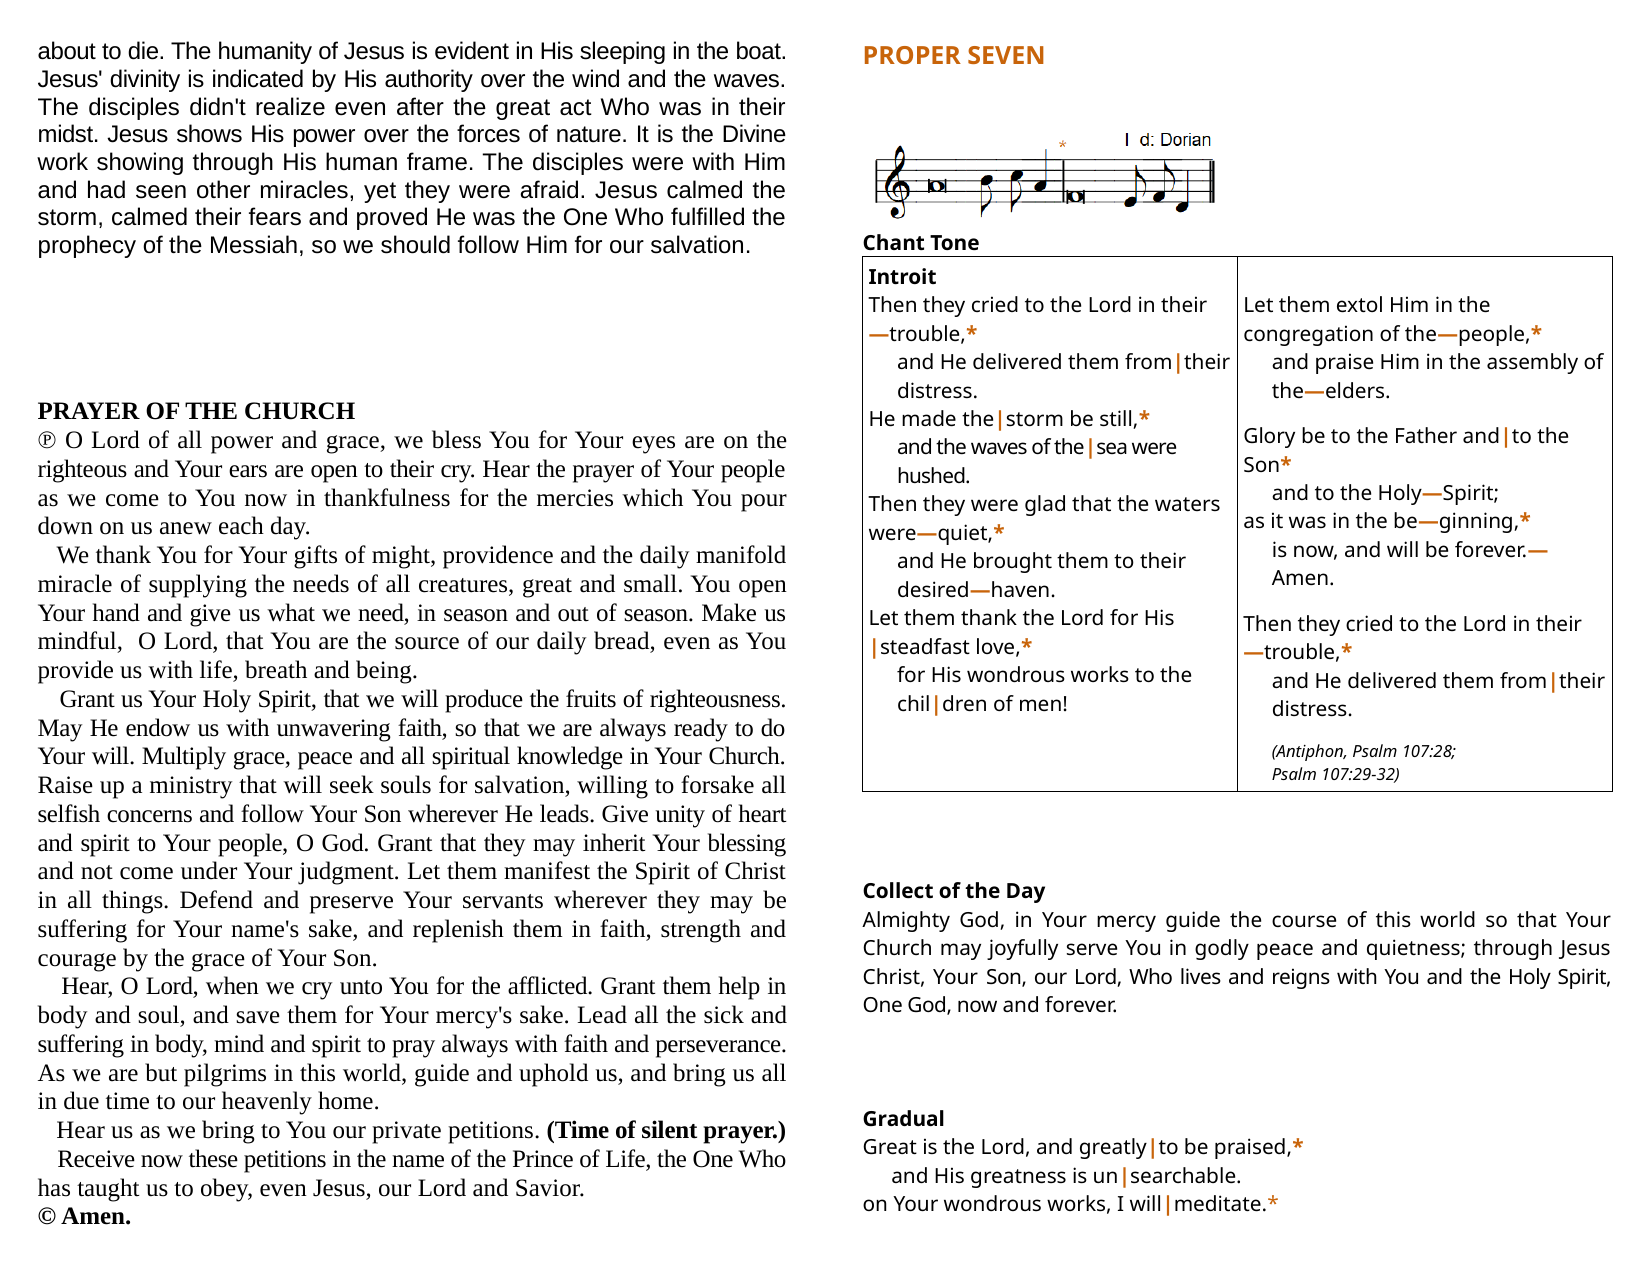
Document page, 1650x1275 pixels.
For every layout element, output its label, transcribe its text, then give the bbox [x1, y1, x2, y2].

text about to die. The humanity of Jesus is evident in His sleeping in the boat. Jesus' divinity is indicated by His authority over the wind and the waves. The disciples didn't realize even after the great act Who was in their midst. Jesus shows His power over the forces of nature. It is the Divine work showing through His human frame. The disciples were with Him and had seen other miracles, yet they were afraid. Jesus calmed the storm, calmed their fears and proved He was the One Who fulfilled the prophecy of the Messiah, so we should follow Him for our salvation. [37, 37, 787, 258]
text Collect of the Day [862, 876, 1612, 905]
text PRAYER OF THE CHURCH [37, 396, 787, 425]
text Hear, O Lord, when we cry unto You for the afflicted. Grant them help in body and soul, and save them for Your mercy's sake. Lead all the sick and suffering in body, mind and spirit to pray always with faith and perseverance. As we are but pilgrims in this world, guide and uphold us, and bring us all in due time to our heavenly home. [37, 971, 787, 1115]
table_header Introit Then they cried to the Lord in their —trouble,* and He delivered them from|their distress. He made the|storm be still,* and the waves of the|sea were hushed. Then they were glad that the waters were—quiet,* and He brought them to their desired—haven. Let them thank the Lord for His |steadfast love,* for His wondrous works to the chil|dren of men! [863, 257, 1237, 791]
text We thank You for Your gifts of might, providence and the daily manifold miracle of supplying the needs of all creatures, great and small. You open Your hand and give us what we need, in season and out of season. Make us mindful, O Lord, that You are the source of our daily bread, even as You provide us with life, breath and being. [37, 540, 787, 684]
table_header Let them extol Him in the congregation of the—people,* and praise Him in the assembly of the—elders. Glory be to the Father and|to the Son* and to the Holy—Spirit; as it was in the be—ginning,* is now, and will be forever.—Amen. Then they cried to the Lord in their —trouble,* and He delivered them from|their distress. (Antiphon, Psalm 107:28; Psalm 107:29-32) [1238, 257, 1612, 791]
picture [868, 126, 1223, 228]
text Great is the Lord, and greatly|to be praised,* [862, 1132, 1612, 1161]
text on Your wondrous works, I will|meditate.* [862, 1189, 1612, 1218]
text ℗ O Lord of all power and grace, we bless You for Your eyes are on the righteous and Your ears are open to their cry. Hear the prayer of Your people as we come to You now in thankfulness for the mercies which You pour down on us anew each day. [37, 425, 787, 540]
text Grant us Your Holy Spirit, that we will produce the fruits of righteousness. May He endow us with unwavering faith, so that we are always ready to do Your will. Multiply grace, peace and all spiritual knowledge in Your Church. Raise up a ministry that will seek souls for salvation, willing to forsake all selfish concerns and follow Your Son wherever He leads. Give unity of heart and spirit to Your people, O God. Grant that they may inherit Your blessing and not come under Your judgment. Let them manifest the Spirit of Christ in all things. Defend and preserve Your servants wherever they may be suffering for Your name's sake, and replenish them in faith, strength and courage by the grace of Your Son. [37, 684, 787, 971]
text Almighty God, in Your mercy guide the course of this world so that Your Church may joyfully serve You in godly peace and quietness; through Jesus Christ, Your Son, our Lord, Who lives and reigns with You and the Holy Spirit, One God, now and forever. [862, 905, 1612, 1019]
text Hear us as we bring to You our private petitions. (Time of silent prayer.) [37, 1115, 787, 1144]
text Gradual [862, 1104, 1612, 1132]
text Receive now these petitions in the name of the Prince of Life, the One Who has taught us to obey, even Jesus, our Lord and Savior. [37, 1144, 787, 1201]
text Chant Tone [862, 100, 1612, 256]
text © Amen. [37, 1201, 787, 1230]
text and His greatness is un|searchable. [891, 1161, 1612, 1189]
text PROPER SEVEN [862, 37, 1612, 72]
